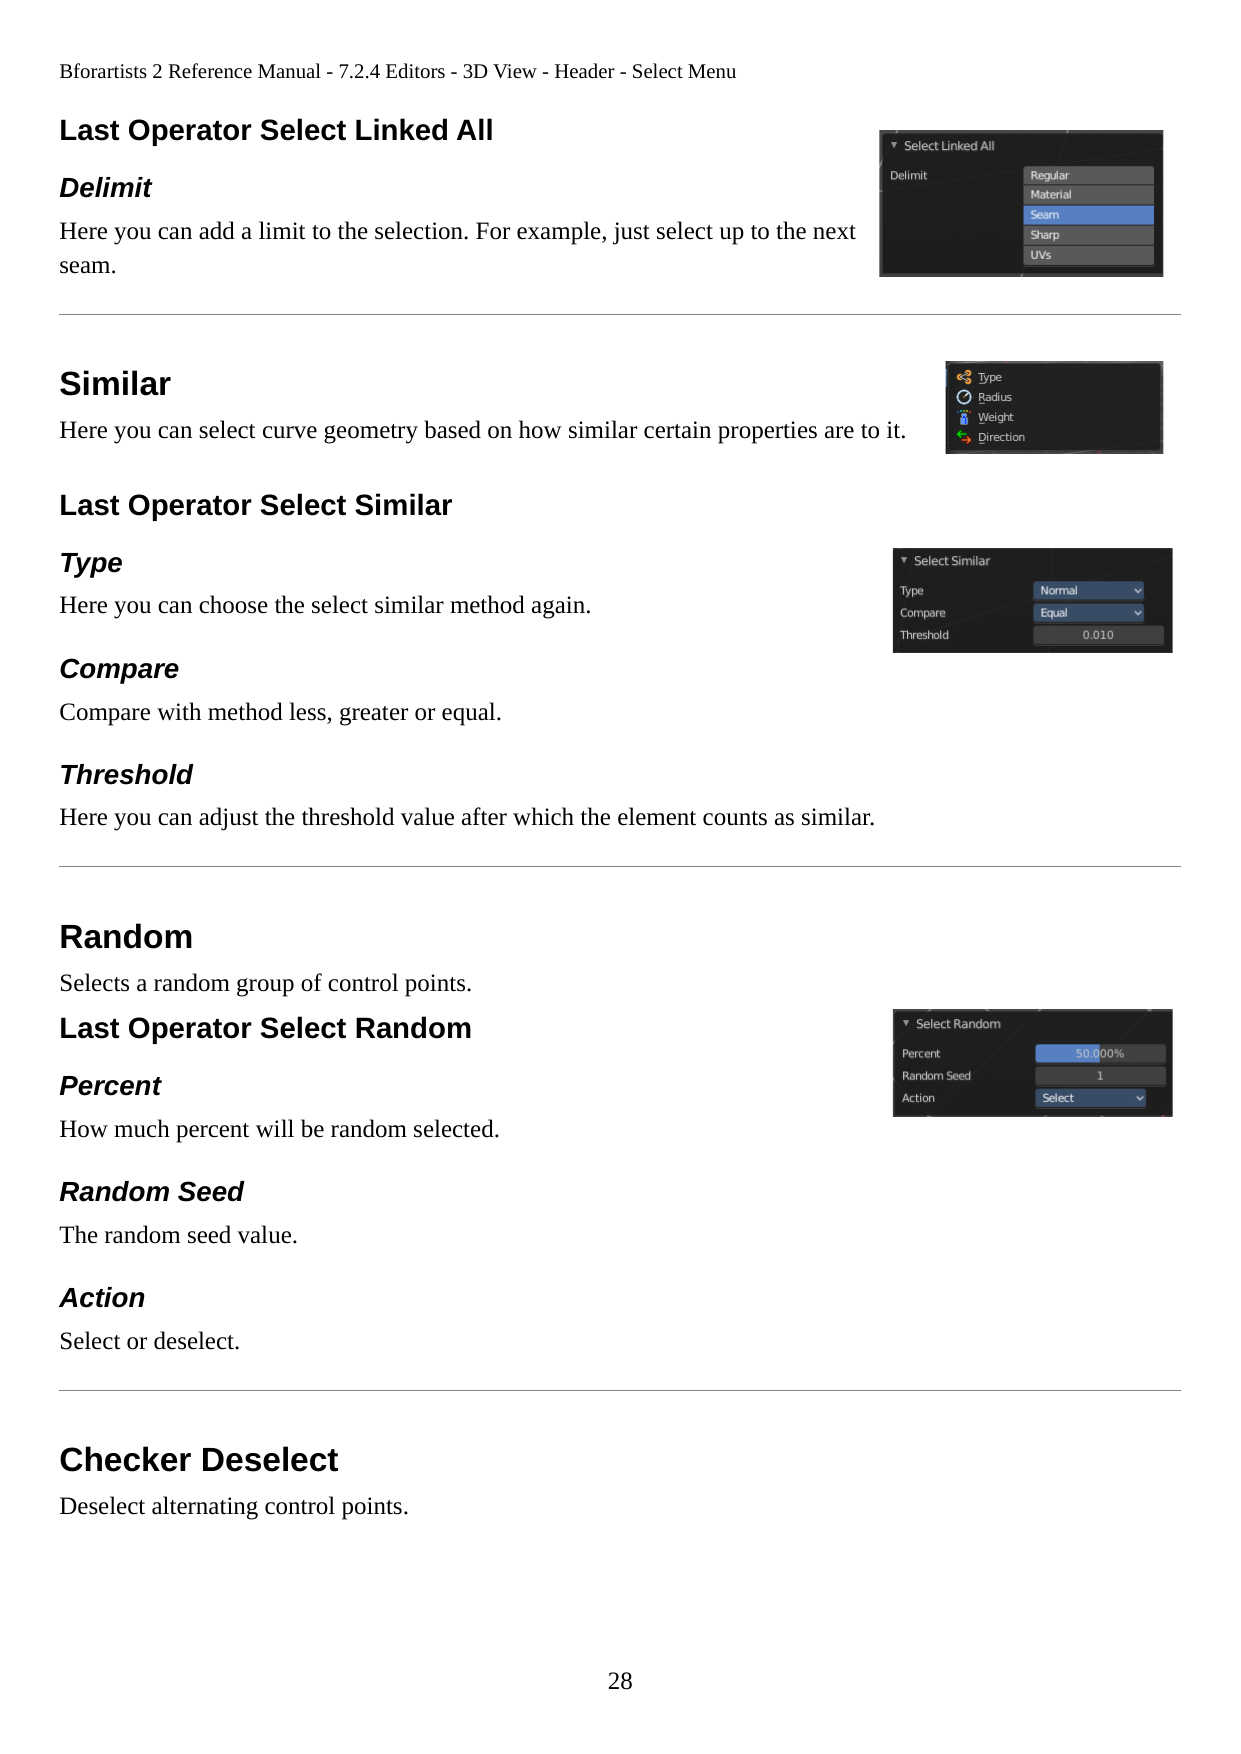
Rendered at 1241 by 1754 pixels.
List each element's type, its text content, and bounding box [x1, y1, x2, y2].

text Here you can select curve geometry based on how similar certain properties are to it. [59, 415, 945, 444]
subtitle Checker Deselect [59, 1440, 1181, 1479]
text The random seed value. [59, 1220, 1181, 1249]
text Deselect alternating control points. [59, 1491, 1181, 1520]
text Compare with method less, greater or equal. [59, 697, 1181, 725]
text Here you can add a limit to the selection. For example, just select up to the next seam. [59, 216, 1181, 279]
subtitle Last Operator Select Random [59, 1011, 892, 1045]
subtitle Threshold [59, 758, 1181, 790]
text How much percent will be random selected. [59, 1114, 1181, 1143]
text Here you can choose the select similar method again. [59, 591, 892, 619]
subtitle Similar [59, 364, 945, 403]
picture [892, 548, 1173, 653]
picture [879, 130, 1164, 277]
subtitle Delimit [59, 171, 879, 203]
text Selects a random group of control points. [59, 968, 1181, 996]
subtitle Last Operator Select Linked All [59, 113, 1181, 146]
subtitle Type [59, 546, 1181, 578]
subtitle Compare [59, 652, 1181, 684]
picture [892, 1009, 1173, 1117]
subtitle [1164, 364, 1181, 403]
picture [945, 361, 1164, 454]
subtitle Percent [59, 1070, 892, 1102]
text Select or deselect. [59, 1326, 1181, 1355]
subtitle Last Operator Select Similar [59, 487, 1181, 521]
subtitle Action [59, 1282, 1181, 1313]
subtitle [1173, 1070, 1181, 1102]
subtitle Random Seed [59, 1176, 1181, 1208]
subtitle [1164, 171, 1181, 203]
text Here you can adjust the threshold value after which the element counts as similar. [59, 802, 1181, 831]
subtitle Random [59, 917, 1181, 955]
